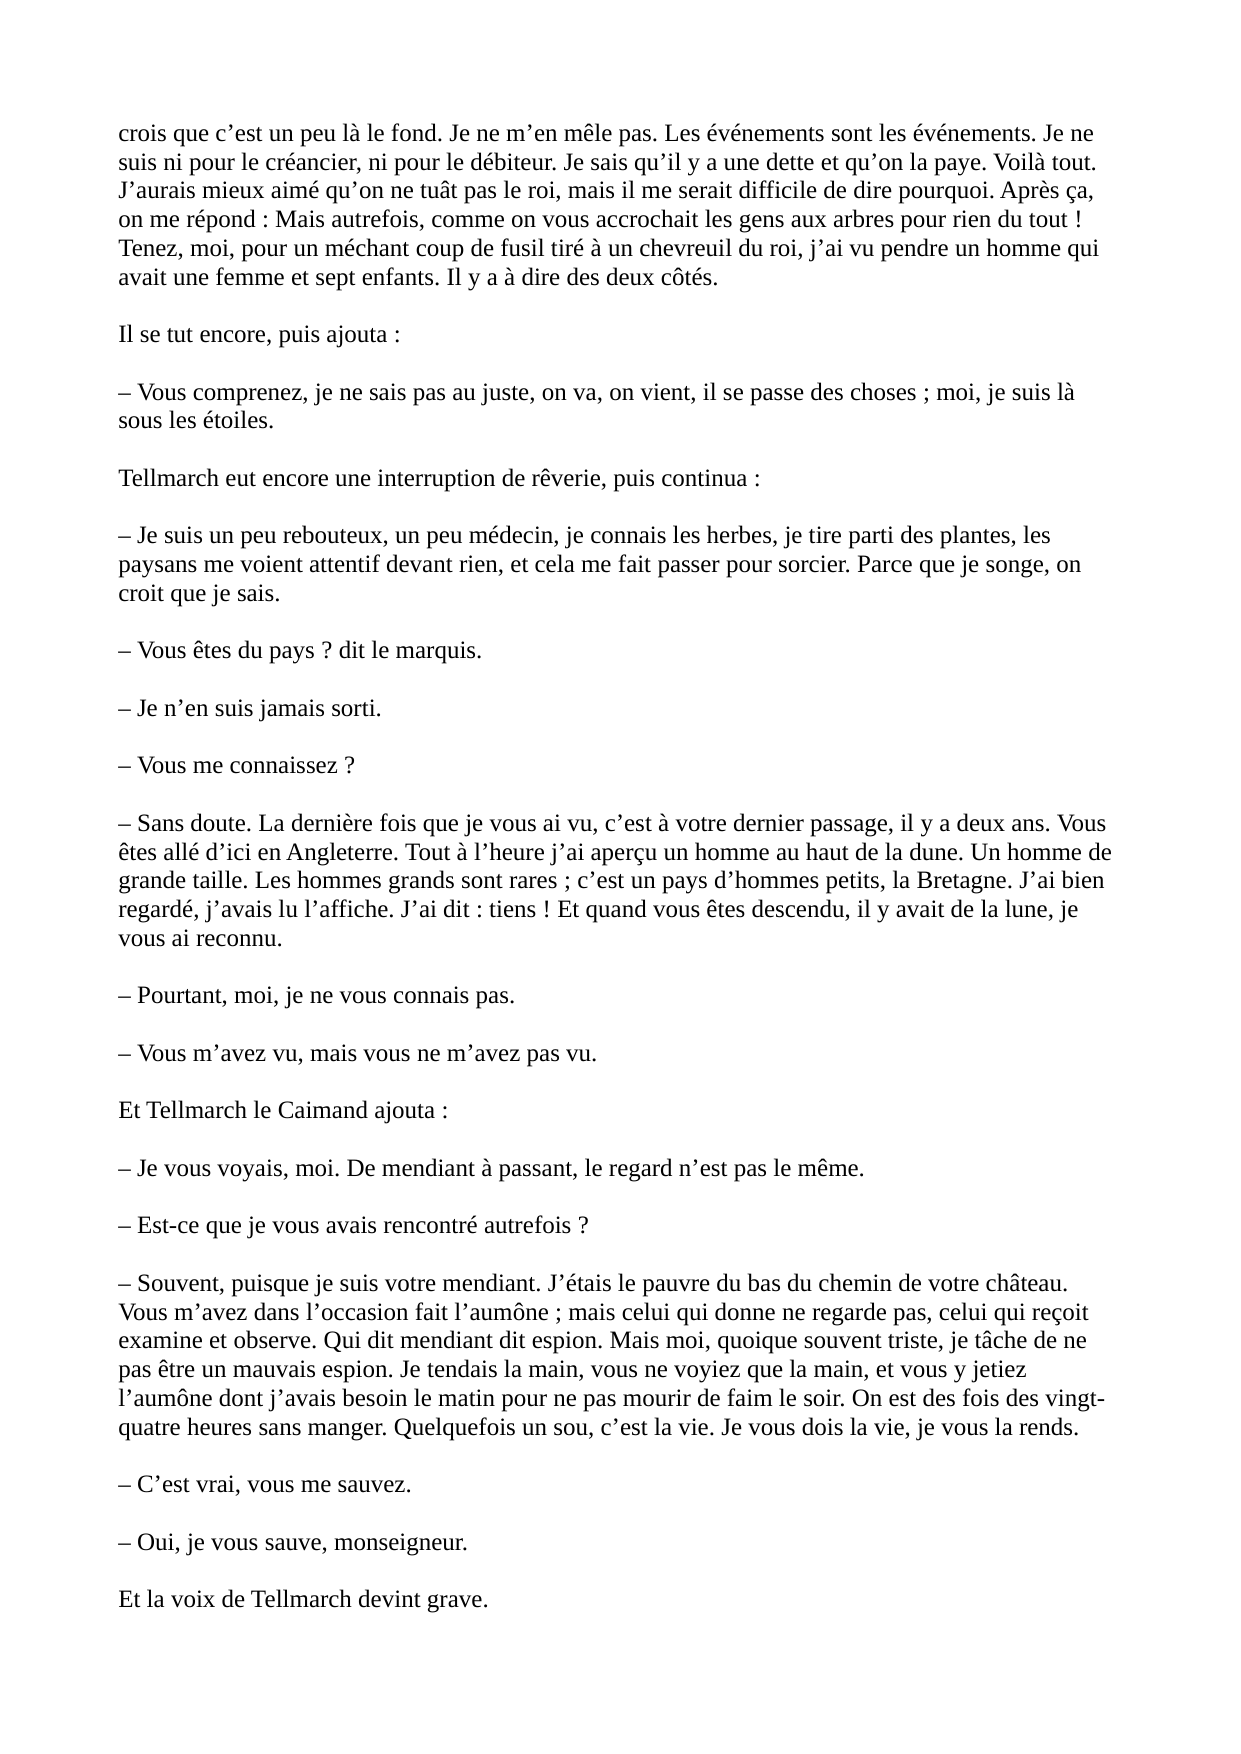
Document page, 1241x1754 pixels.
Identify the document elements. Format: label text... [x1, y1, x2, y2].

text – Vous me connaissez ? [118, 751, 1122, 779]
text – Sans doute. La dernière fois que je vous ai vu, c’est à votre dernier passage, il y a deux ans. Vous êtes allé d’ici en Angleterre. Tout à l’heure j’ai aperçu un homme au haut de la dune. Un homme de grande taille. Les hommes grands sont rares ; c’est un pays d’hommes petits, la Bretagne. J’ai bien regardé, j’avais lu l’affiche. J’ai dit : tiens ! Et quand vous êtes descendu, il y avait de la lune, je vous ai reconnu. [118, 808, 1122, 952]
text – Vous êtes du pays ? dit le marquis. [118, 636, 1122, 664]
text Et la voix de Tellmarch devint grave. [118, 1584, 1122, 1613]
text – Je n’en suis jamais sorti. [118, 693, 1122, 722]
text Et Tellmarch le Caimand ajouta : [118, 1096, 1122, 1124]
text – C’est vrai, vous me sauvez. [118, 1469, 1122, 1498]
text – Vous comprenez, je ne sais pas au juste, on va, on vient, il se passe des choses ; moi, je suis là sous les étoiles. [118, 377, 1122, 434]
text – Souvent, puisque je suis votre mendiant. J’étais le pauvre du bas du chemin de votre château. Vous m’avez dans l’occasion fait l’aumône ; mais celui qui donne ne regarde pas, celui qui reçoit examine et observe. Qui dit mendiant dit espion. Mais moi, quoique souvent triste, je tâche de ne pas être un mauvais espion. Je tendais la main, vous ne voyiez que la main, et vous y jetiez l’aumône dont j’avais besoin le matin pour ne pas mourir de faim le soir. On est des fois des vingt-quatre heures sans manger. Quelquefois un sou, c’est la vie. Je vous dois la vie, je vous la rends. [118, 1268, 1122, 1441]
text crois que c’est un peu là le fond. Je ne m’en mêle pas. Les événements sont les événements. Je ne suis ni pour le créancier, ni pour le débiteur. Je sais qu’il y a une dette et qu’on la paye. Voilà tout. J’aurais mieux aimé qu’on ne tuât pas le roi, mais il me serait difficile de dire pourquoi. Après ça, on me répond : Mais autrefois, comme on vous accrochait les gens aux arbres pour rien du tout ! Tenez, moi, pour un méchant coup de fusil tiré à un chevreuil du roi, j’ai vu pendre un homme qui avait une femme et sept enfants. Il y a à dire des deux côtés. [118, 118, 1122, 291]
text – Est-ce que je vous avais rencontré autrefois ? [118, 1211, 1122, 1239]
text – Vous m’avez vu, mais vous ne m’avez pas vu. [118, 1038, 1122, 1067]
text – Je suis un peu rebouteux, un peu médecin, je connais les herbes, je tire parti des plantes, les paysans me voient attentif devant rien, et cela me fait passer pour sorcier. Parce que je songe, on croit que je sais. [118, 521, 1122, 607]
text Tellmarch eut encore une interruption de rêverie, puis continua : [118, 463, 1122, 492]
text – Oui, je vous sauve, monseigneur. [118, 1527, 1122, 1556]
text Il se tut encore, puis ajouta : [118, 319, 1122, 348]
text – Je vous voyais, moi. De mendiant à passant, le regard n’est pas le même. [118, 1153, 1122, 1182]
text – Pourtant, moi, je ne vous connais pas. [118, 981, 1122, 1009]
